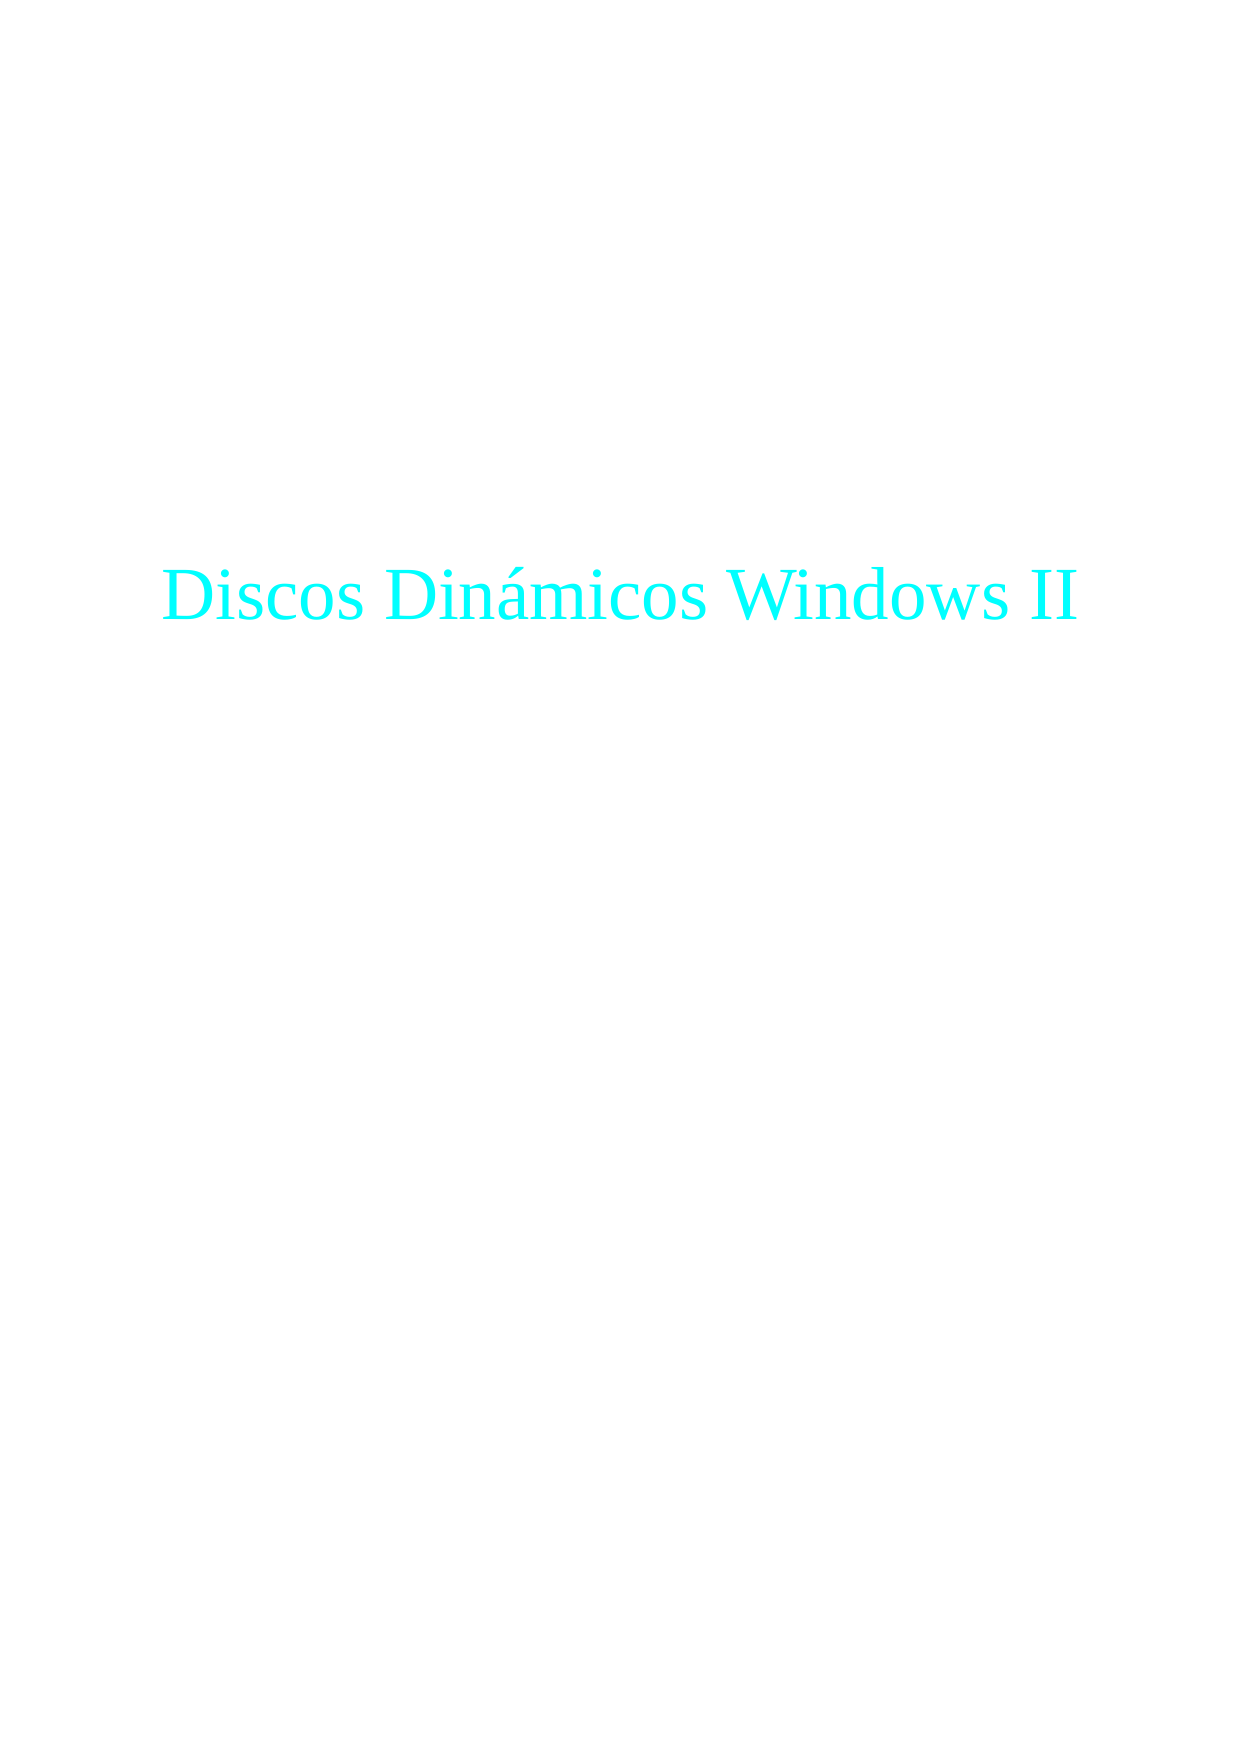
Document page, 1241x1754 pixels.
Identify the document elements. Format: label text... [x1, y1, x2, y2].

text Discos Dinámicos Windows II [118, 549, 1122, 636]
